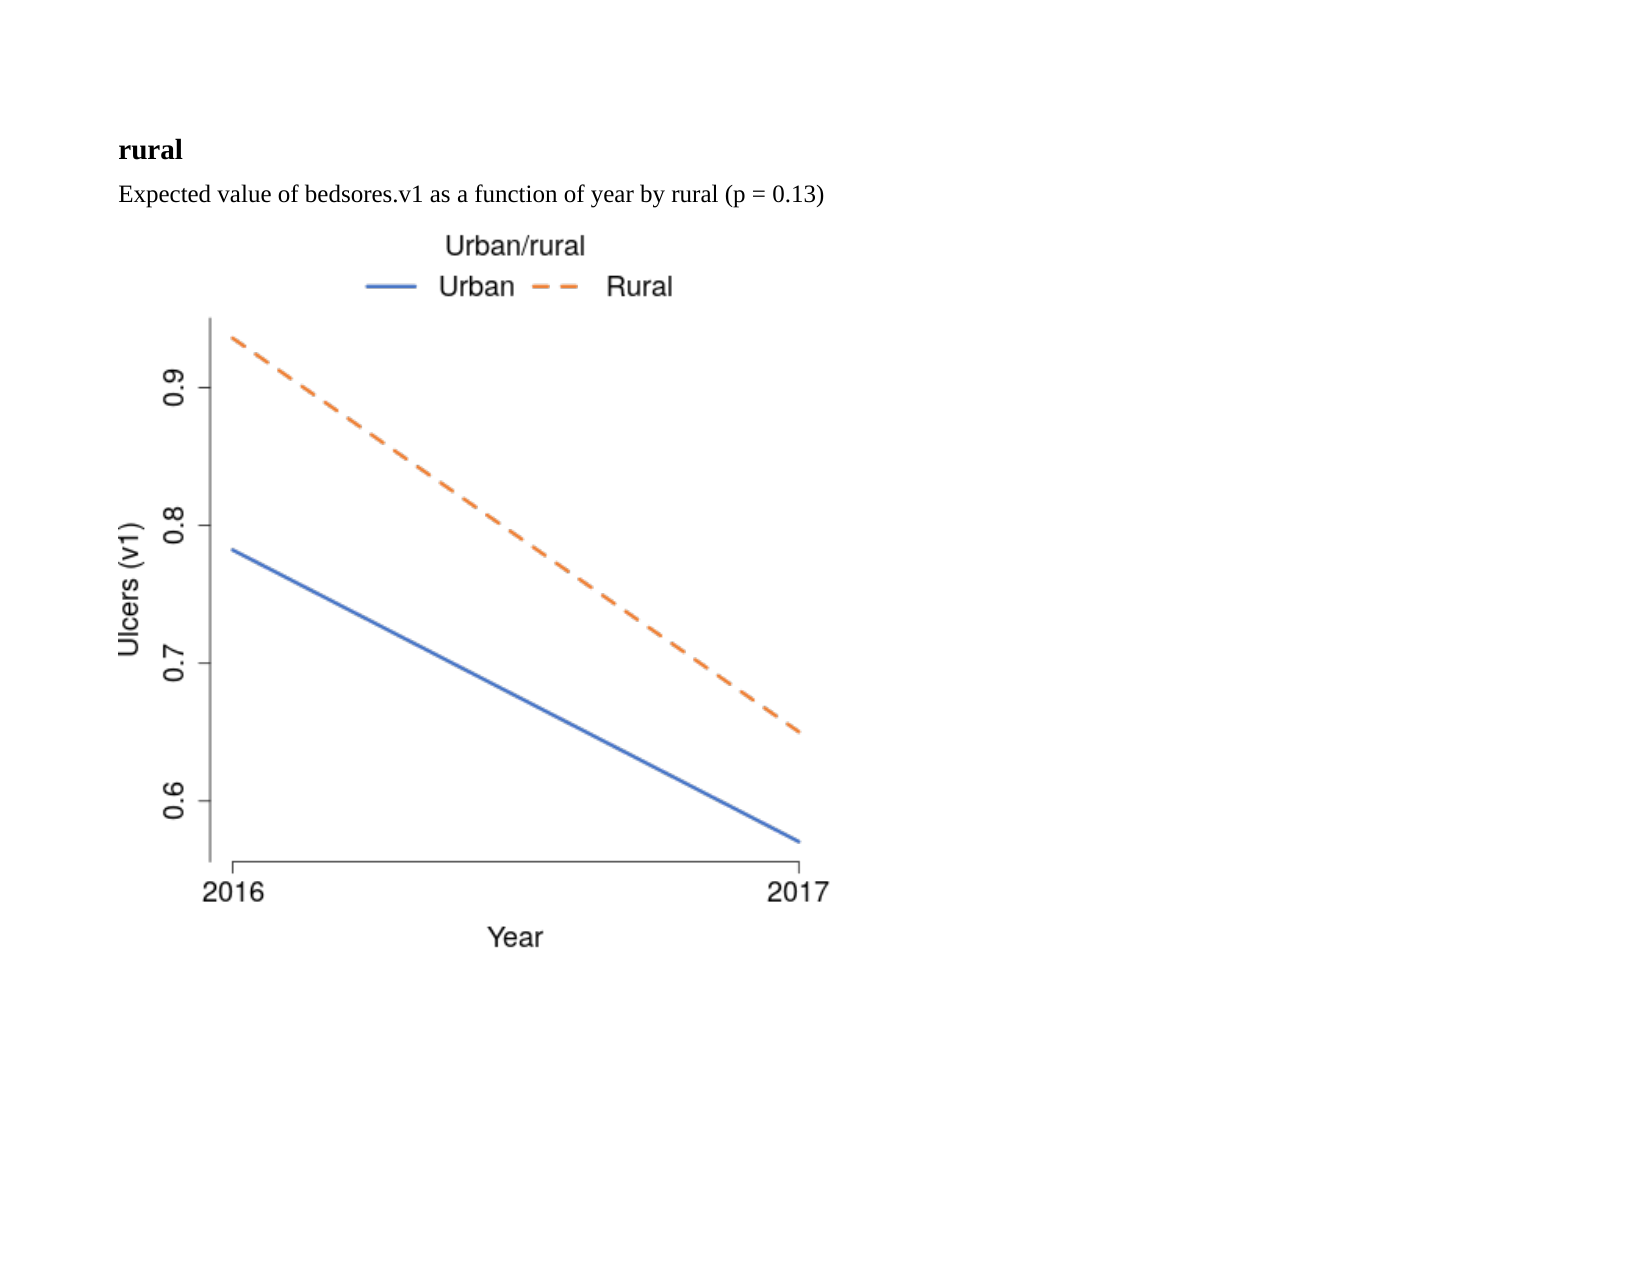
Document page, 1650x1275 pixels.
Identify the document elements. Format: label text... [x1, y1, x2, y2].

text Expected value of bedsores.v1 as a function of year by rural (p = 0.13) [118, 179, 1532, 207]
picture [118, 226, 869, 977]
subtitle rural [118, 133, 1532, 166]
